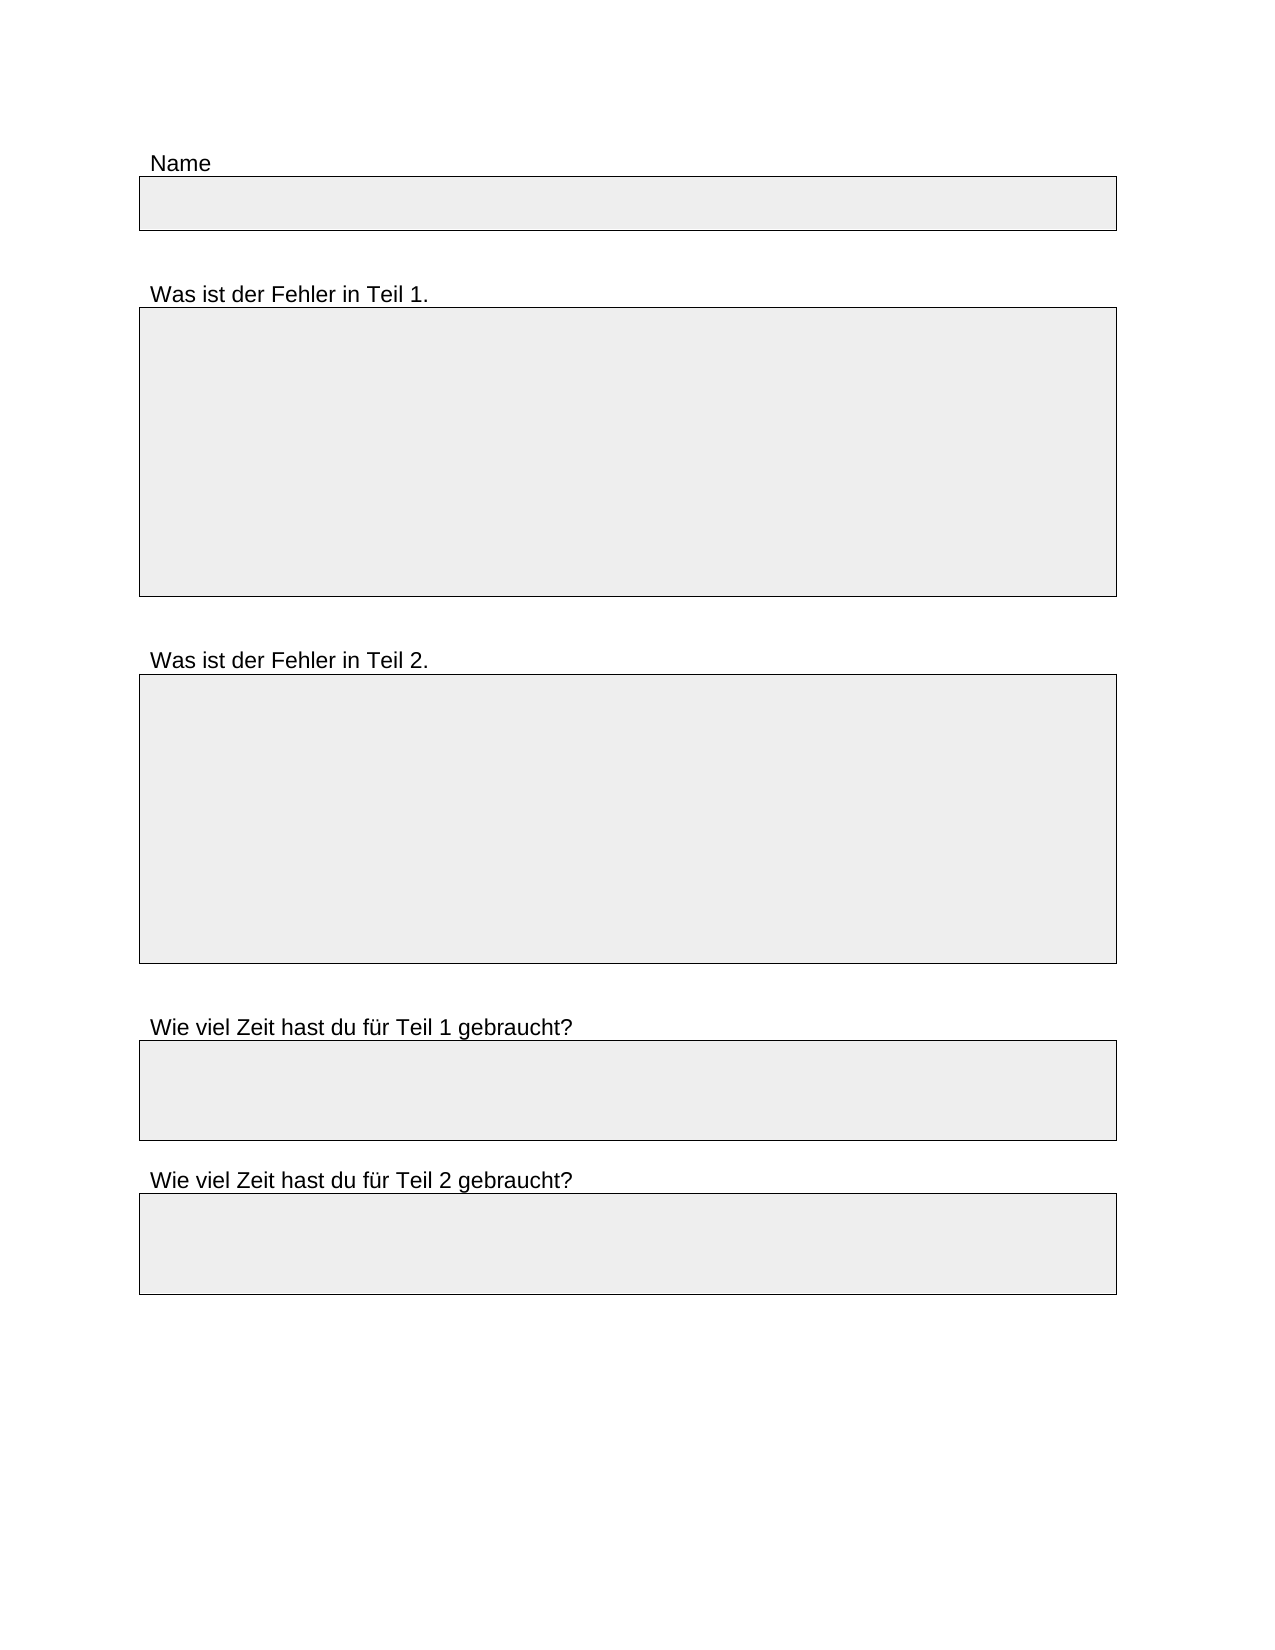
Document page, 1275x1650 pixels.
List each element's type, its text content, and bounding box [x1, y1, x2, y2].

text Wie viel Zeit hast du für Teil 1 gebraucht? [150, 1014, 1125, 1040]
table_header [140, 1041, 1116, 1140]
text Name [150, 150, 1125, 176]
table_header [140, 1194, 1116, 1293]
table_header [140, 675, 1116, 963]
text Was ist der Fehler in Teil 1. [150, 281, 1125, 307]
table_header [140, 308, 1116, 596]
table_header [140, 177, 1116, 229]
text Wie viel Zeit hast du für Teil 2 gebraucht? [150, 1167, 1125, 1193]
text Was ist der Fehler in Teil 2. [150, 647, 1125, 673]
